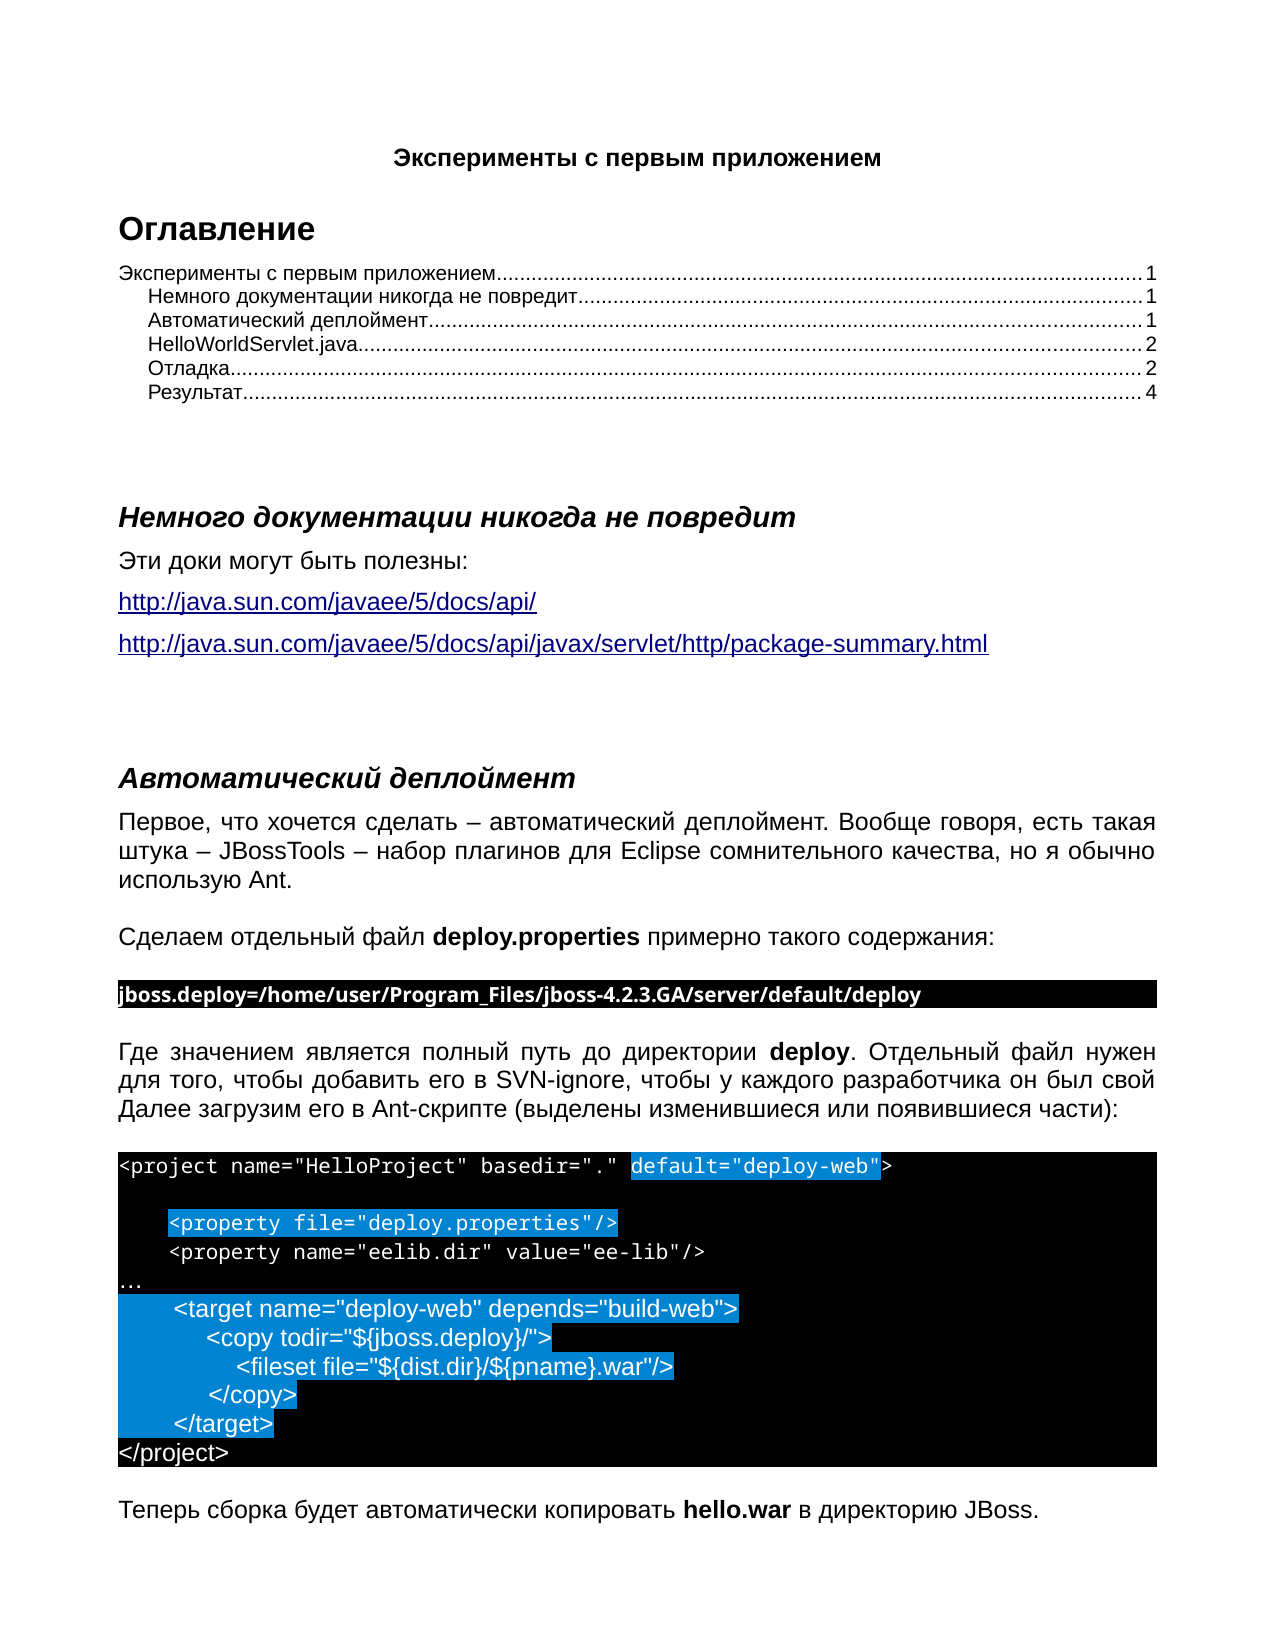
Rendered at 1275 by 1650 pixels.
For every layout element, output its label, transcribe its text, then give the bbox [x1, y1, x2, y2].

text Немного документации никогда не повредит 1 [148, 284, 1157, 308]
text … [118, 1265, 1157, 1294]
text Автоматический деплоймент 1 [148, 308, 1157, 332]
subtitle Эксперименты с первым приложением [118, 143, 1157, 172]
text Отладка 2 [148, 356, 1157, 380]
text http://java.sun.com/javaee/5/docs/api/javax/servlet/http/package-summary.html [118, 629, 1157, 657]
subtitle Немного документации никогда не повредит [118, 500, 1157, 534]
text </target> [118, 1409, 1157, 1438]
text </copy> [118, 1380, 1157, 1409]
text Результат 4 [148, 380, 1157, 404]
text Где значением является полный путь до директории deploy. Отдельный файл нужен для того, чтобы добавить его в SVN-ignore, чтобы у каждого разработчика он был свой Далее загрузим его в Ant-скрипте (выделены изменившиеся или появившиеся части): [118, 1037, 1157, 1123]
text <fileset file="${dist.dir}/${pname}.war"/> [118, 1352, 1157, 1380]
text Эти доки могут быть полезны: [118, 546, 1157, 575]
text <property file="deploy.properties"/> [118, 1208, 1157, 1237]
text <project name="HelloProject" basedir="." default="deploy-web"> [118, 1152, 1157, 1180]
text <target name="deploy-web" depends="build-web"> [118, 1294, 1157, 1323]
text HelloWorldServlet.java 2 [148, 332, 1157, 356]
text Сделаем отдельный файл deploy.properties примерно такого содержания: [118, 922, 1157, 951]
text Первое, что хочется сделать – автоматический деплоймент. Вообще говоря, есть такая штука – JBossTools – набор плагинов для Eclipse сомнительного качества, но я обычно использую Ant. [118, 807, 1157, 893]
text jboss.deploy=/home/user/Program_Files/jboss-4.2.3.GA/server/default/deploy [118, 980, 1157, 1008]
text http://java.sun.com/javaee/5/docs/api/ [118, 587, 1157, 616]
subtitle Автоматический деплоймент [118, 761, 1157, 795]
text </project> [118, 1438, 1157, 1467]
text <property name="eelib.dir" value="ee-lib"/> [118, 1237, 1157, 1265]
text Эксперименты с первым приложением 1 [118, 260, 1157, 284]
subtitle Оглавление [118, 209, 1157, 248]
text Теперь сборка будет автоматически копировать hello.war в директорию JBoss. [118, 1495, 1157, 1524]
text <copy todir="${jboss.deploy}/"> [118, 1323, 1157, 1352]
